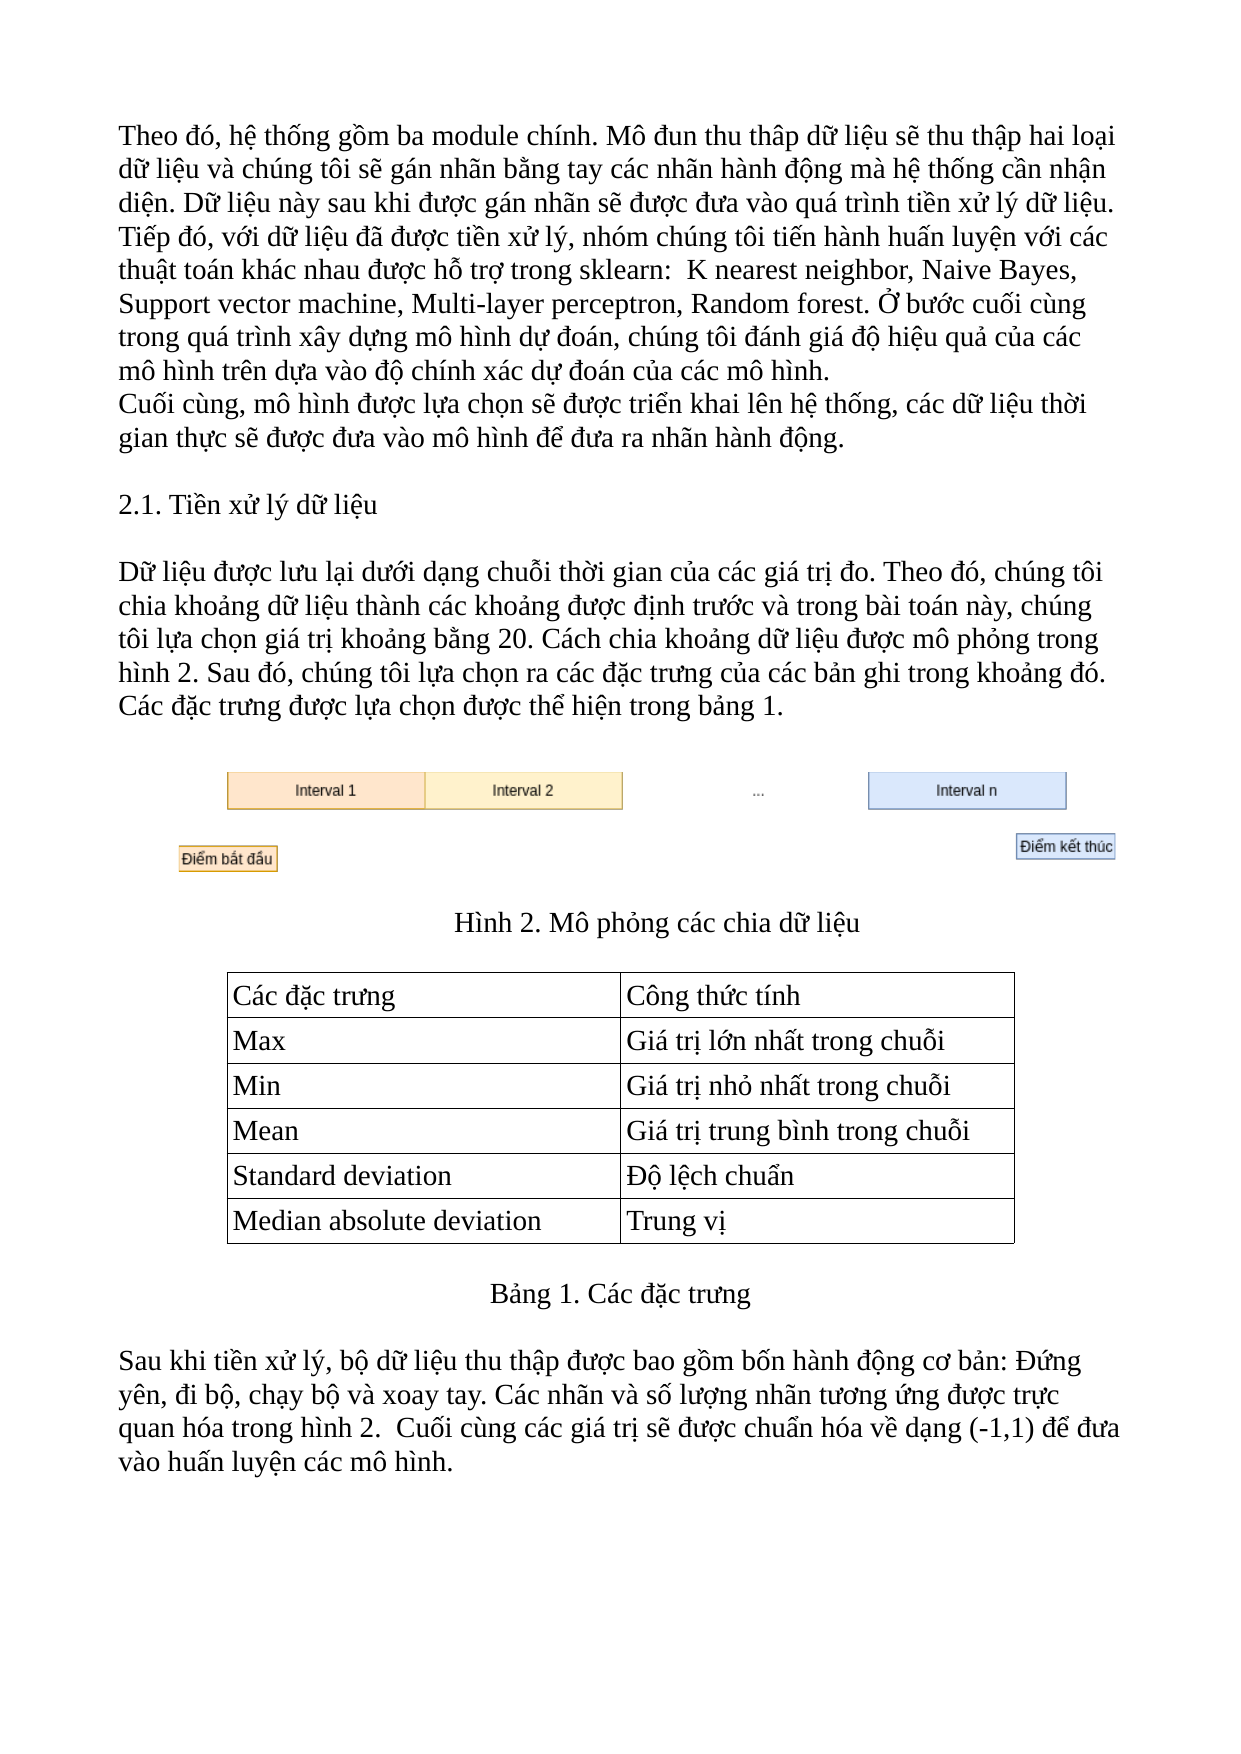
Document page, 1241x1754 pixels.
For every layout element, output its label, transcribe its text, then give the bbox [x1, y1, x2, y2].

text Sau khi tiền xử lý, bộ dữ liệu thu thập được bao gồm bốn hành động cơ bản: Đứng yên, đi bộ, chạy bộ và xoay tay. Các nhãn và số lượng nhãn tương ứng được trực quan hóa trong hình 2. Cuối cùng các giá trị sẽ được chuẩn hóa về dạng (-1,1) để đưa vào huấn luyện các mô hình. [118, 1343, 1122, 1478]
table_cell Giá trị nhỏ nhất trong chuỗi [621, 1064, 1014, 1107]
table_cell Max [228, 1018, 620, 1062]
text Cuối cùng, mô hình được lựa chọn sẽ được triển khai lên hệ thống, các dữ liệu thời gian thực sẽ được đưa vào mô hình để đưa ra nhãn hành động. [118, 386, 1122, 453]
picture [178, 772, 1116, 872]
table_header Các đặc trưng [228, 973, 620, 1017]
table_cell Trung vị [621, 1199, 1014, 1243]
text Hình 2. Mô phỏng các chia dữ liệu [118, 905, 1122, 939]
text 2.1. Tiền xử lý dữ liệu [118, 487, 1122, 521]
table_cell Mean [228, 1109, 620, 1153]
table_cell Median absolute deviation [228, 1199, 620, 1243]
table_header Công thức tính [621, 973, 1014, 1017]
text Dữ liệu được lưu lại dưới dạng chuỗi thời gian của các giá trị đo. Theo đó, chúng tôi chia khoảng dữ liệu thành các khoảng được định trước và trong bài toán này, chúng tôi lựa chọn giá trị khoảng bằng 20. Cách chia khoảng dữ liệu được mô phỏng trong hình 2. Sau đó, chúng tôi lựa chọn ra các đặc trưng của các bản ghi trong khoảng đó. Các đặc trưng được lựa chọn được thể hiện trong bảng 1. [118, 554, 1122, 722]
text Theo đó, hệ thống gồm ba module chính. Mô đun thu thâp dữ liệu sẽ thu thập hai loại dữ liệu và chúng tôi sẽ gán nhãn bằng tay các nhãn hành động mà hệ thống cần nhận diện. Dữ liệu này sau khi được gán nhãn sẽ được đưa vào quá trình tiền xử lý dữ liệu. Tiếp đó, với dữ liệu đã được tiền xử lý, nhóm chúng tôi tiến hành huấn luyện với các thuật toán khác nhau được hỗ trợ trong sklearn: K nearest neighbor, Naive Bayes, Support vector machine, Multi-layer perceptron, Random forest. Ở bước cuối cùng trong quá trình xây dựng mô hình dự đoán, chúng tôi đánh giá độ hiệu quả của các mô hình trên dựa vào độ chính xác dự đoán của các mô hình. [118, 118, 1122, 386]
table_cell Giá trị trung bình trong chuỗi [621, 1109, 1014, 1153]
table_cell Min [228, 1064, 620, 1107]
table_cell Giá trị lớn nhất trong chuỗi [621, 1018, 1014, 1062]
table_cell Standard deviation [228, 1154, 620, 1198]
text Bảng 1. Các đặc trưng [118, 1276, 1122, 1310]
table_cell Độ lệch chuẩn [621, 1154, 1014, 1198]
